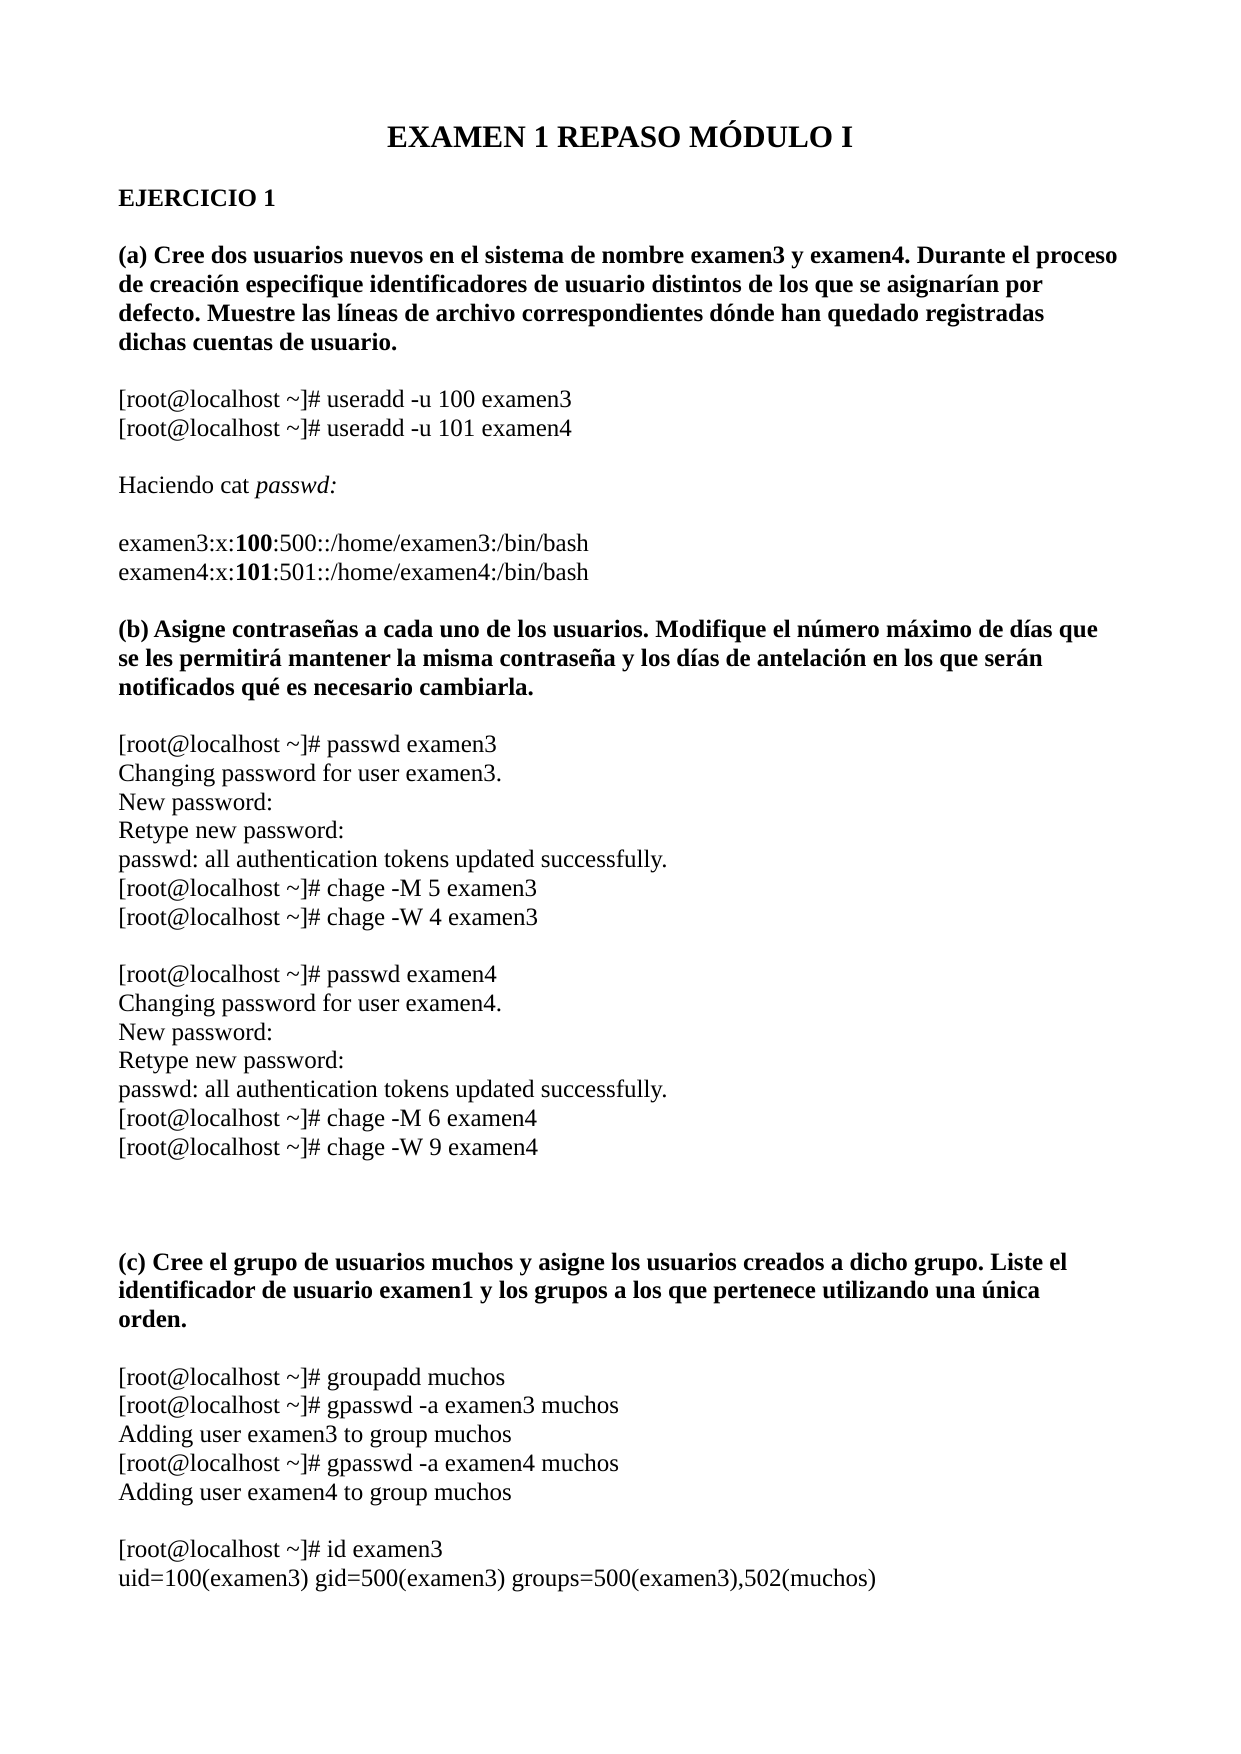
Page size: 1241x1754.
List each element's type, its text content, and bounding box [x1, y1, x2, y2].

text [root@localhost ~]# useradd -u 101 examen4 [118, 413, 1122, 442]
text passwd: all authentication tokens updated successfully. [118, 844, 1122, 873]
text (a) Cree dos usuarios nuevos en el sistema de nombre examen3 y examen4. Durante el proceso [118, 240, 1122, 269]
text New password: [118, 787, 1122, 815]
text Haciendo cat passwd: [118, 470, 1122, 499]
text [root@localhost ~]# gpasswd -a examen3 muchos [118, 1390, 1122, 1419]
text identificador de usuario examen1 y los grupos a los que pertenece utilizando una única [118, 1275, 1122, 1304]
text (c) Cree el grupo de usuarios muchos y asigne los usuarios creados a dicho grupo. Liste el [118, 1247, 1122, 1275]
text [root@localhost ~]# chage -M 5 examen3 [118, 873, 1122, 902]
text Retype new password: [118, 815, 1122, 844]
text uid=100(examen3) gid=500(examen3) groups=500(examen3),502(muchos) [118, 1563, 1122, 1592]
text notificados qué es necesario cambiarla. [118, 672, 1122, 700]
text examen3:x:100:500::/home/examen3:/bin/bash [118, 528, 1122, 557]
text [root@localhost ~]# passwd examen4 [118, 959, 1122, 988]
text de creación especifique identificadores de usuario distintos de los que se asignarían por [118, 269, 1122, 298]
text Adding user examen4 to group muchos [118, 1477, 1122, 1505]
text examen4:x:101:501::/home/examen4:/bin/bash [118, 557, 1122, 585]
text (b) Asigne contraseñas a cada uno de los usuarios. Modifique el número máximo de días que se les permitirá mantener la misma contraseña y los días de antelación en los que serán [118, 614, 1122, 672]
text [root@localhost ~]# useradd -u 100 examen3 [118, 384, 1122, 413]
text Adding user examen3 to group muchos [118, 1419, 1122, 1448]
text Retype new password: [118, 1045, 1122, 1074]
text Changing password for user examen4. [118, 988, 1122, 1017]
text dichas cuentas de usuario. [118, 327, 1122, 355]
text Changing password for user examen3. [118, 758, 1122, 787]
text [root@localhost ~]# chage -W 9 examen4 [118, 1132, 1122, 1160]
text [root@localhost ~]# chage -W 4 examen3 [118, 902, 1122, 930]
text passwd: all authentication tokens updated successfully. [118, 1074, 1122, 1103]
text New password: [118, 1017, 1122, 1045]
text [root@localhost ~]# gpasswd -a examen4 muchos [118, 1448, 1122, 1477]
text [root@localhost ~]# passwd examen3 [118, 729, 1122, 758]
text [root@localhost ~]# groupadd muchos [118, 1362, 1122, 1390]
text orden. [118, 1304, 1122, 1333]
text EJERCICIO 1 [118, 183, 1122, 212]
text [root@localhost ~]# chage -M 6 examen4 [118, 1103, 1122, 1132]
text [root@localhost ~]# id examen3 [118, 1534, 1122, 1563]
text EXAMEN 1 REPASO MÓDULO I [118, 118, 1122, 154]
text defecto. Muestre las líneas de archivo correspondientes dónde han quedado registradas [118, 298, 1122, 327]
